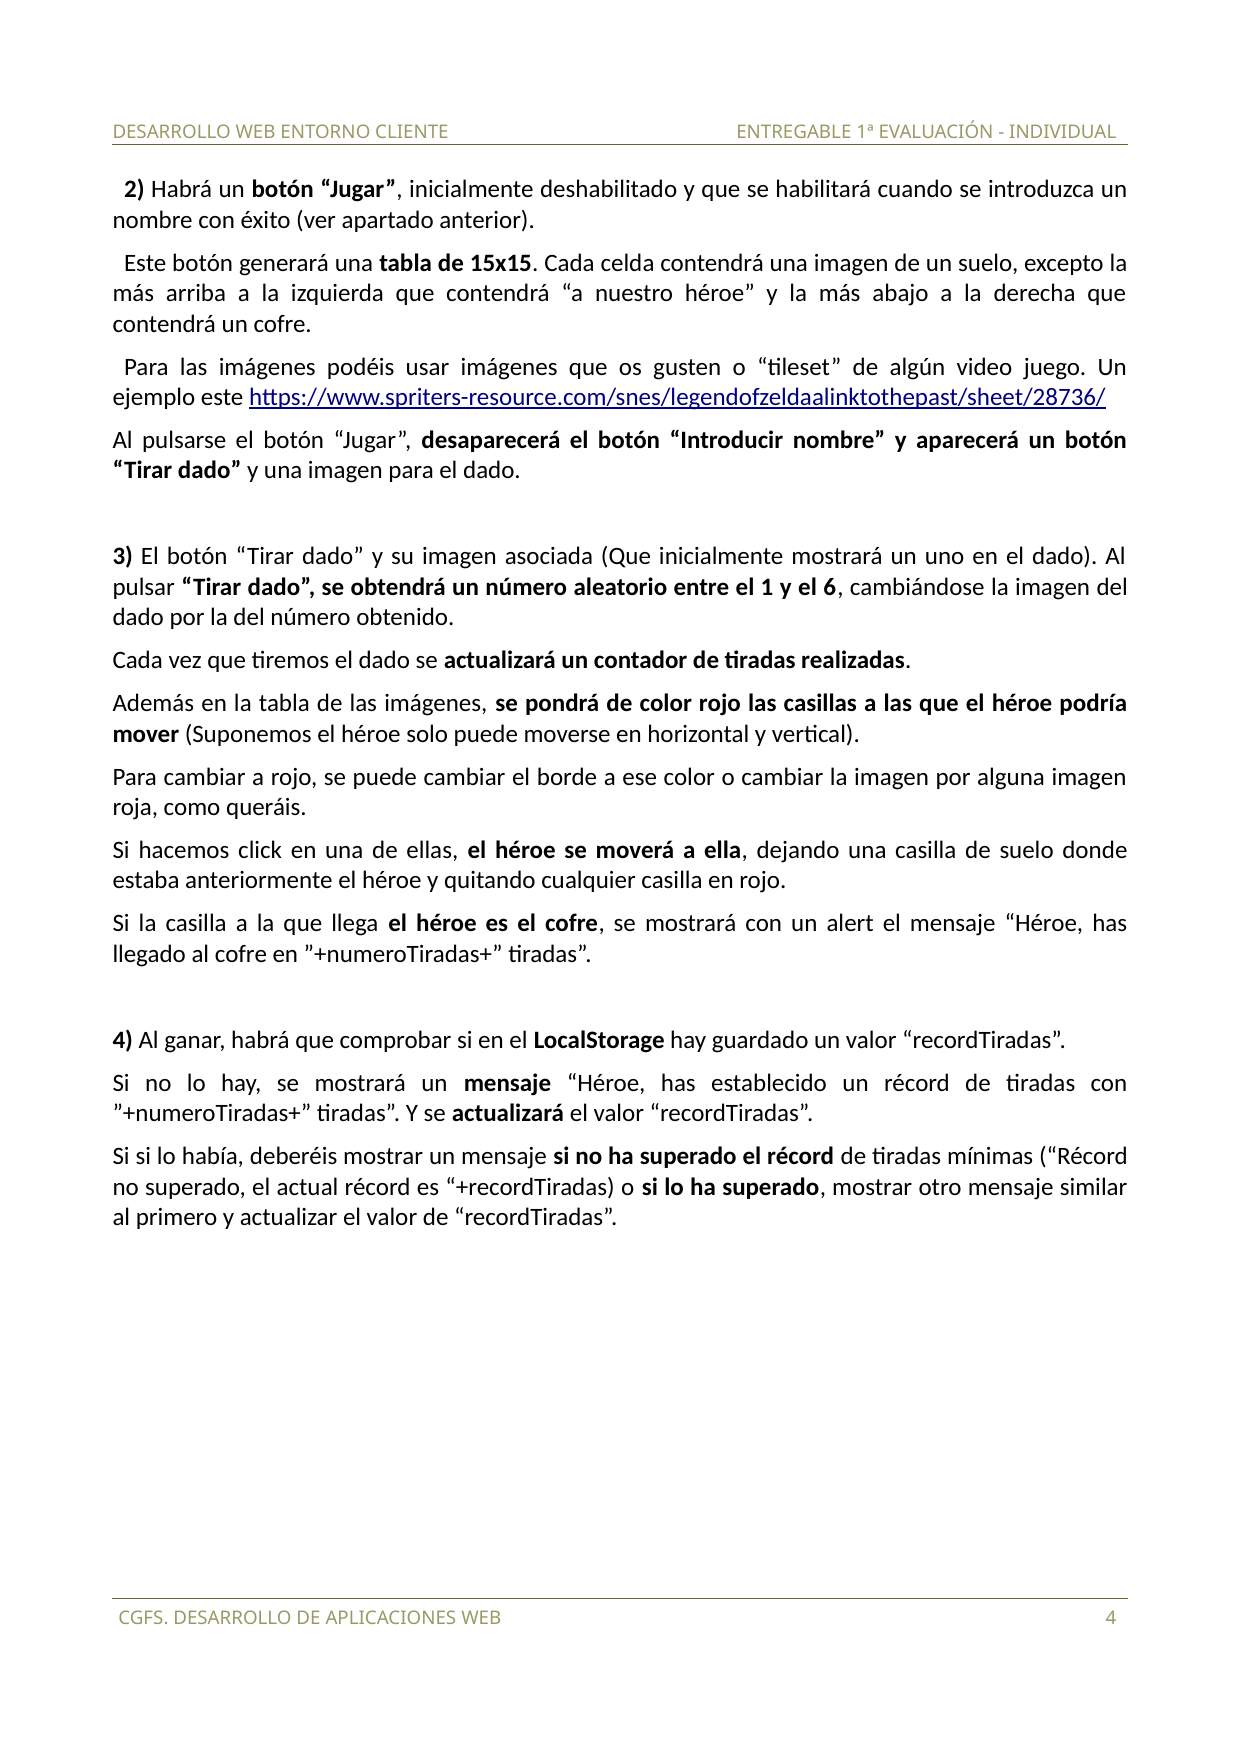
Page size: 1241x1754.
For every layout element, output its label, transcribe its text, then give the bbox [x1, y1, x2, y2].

text 3) El botón “Tirar dado” y su imagen asociada (Que inicialmente mostrará un uno en el dado). Al pulsar “Tirar dado”, se obtendrá un número aleatorio entre el 1 y el 6, cambiándose la imagen del dado por la del número obtenido. [112, 540, 1128, 632]
text Si la casilla a la que llega el héroe es el cofre, se mostrará con un alert el mensaje “Héroe, has llegado al cofre en ”+numeroTiradas+” tiradas”. [112, 908, 1128, 969]
text Este botón generará una tabla de 15x15. Cada celda contendrá una imagen de un suelo, excepto la más arriba a la izquierda que contendrá “a nuestro héroe” y la más abajo a la derecha que contendrá un cofre. [112, 247, 1128, 338]
text Además en la tabla de las imágenes, se pondrá de color rojo las casillas a las que el héroe podría mover (Suponemos el héroe solo puede moverse en horizontal y vertical). [112, 687, 1128, 748]
text Si no lo hay, se mostrará un mensaje “Héroe, has establecido un récord de tiradas con ”+numeroTiradas+” tiradas”. Y se actualizará el valor “recordTiradas”. [112, 1067, 1128, 1128]
text Al pulsarse el botón “Jugar”, desaparecerá el botón “Introducir nombre” y aparecerá un botón “Tirar dado” y una imagen para el dado. [112, 424, 1128, 485]
text Si hacemos click en una de ellas, el héroe se moverá a ella, dejando una casilla de suelo donde estaba anteriormente el héroe y quitando cualquier casilla en rojo. [112, 834, 1128, 895]
text 4) Al ganar, habrá que comprobar si en el LocalStorage hay guardado un valor “recordTiradas”. [112, 1024, 1128, 1054]
text Si si lo había, deberéis mostrar un mensaje si no ha superado el récord de tiradas mínimas (“Récord no superado, el actual récord es “+recordTiradas) o si lo ha superado, mostrar otro mensaje similar al primero y actualizar el valor de “recordTiradas”. [112, 1140, 1128, 1232]
text Cada vez que tiremos el dado se actualizará un contador de tiradas realizadas. [112, 644, 1128, 675]
text Para las imágenes podéis usar imágenes que os gusten o “tileset” de algún video juego. Un ejemplo este https://www.spriters-resource.com/snes/legendofzeldaalinktothepast/sheet/28736/ [112, 351, 1128, 412]
text 2) Habrá un botón “Jugar”, inicialmente deshabilitado y que se habilitará cuando se introduzca un nombre con éxito (ver apartado anterior). [112, 173, 1128, 234]
text Para cambiar a rojo, se puede cambiar el borde a ese color o cambiar la imagen por alguna imagen roja, como queráis. [112, 761, 1128, 822]
